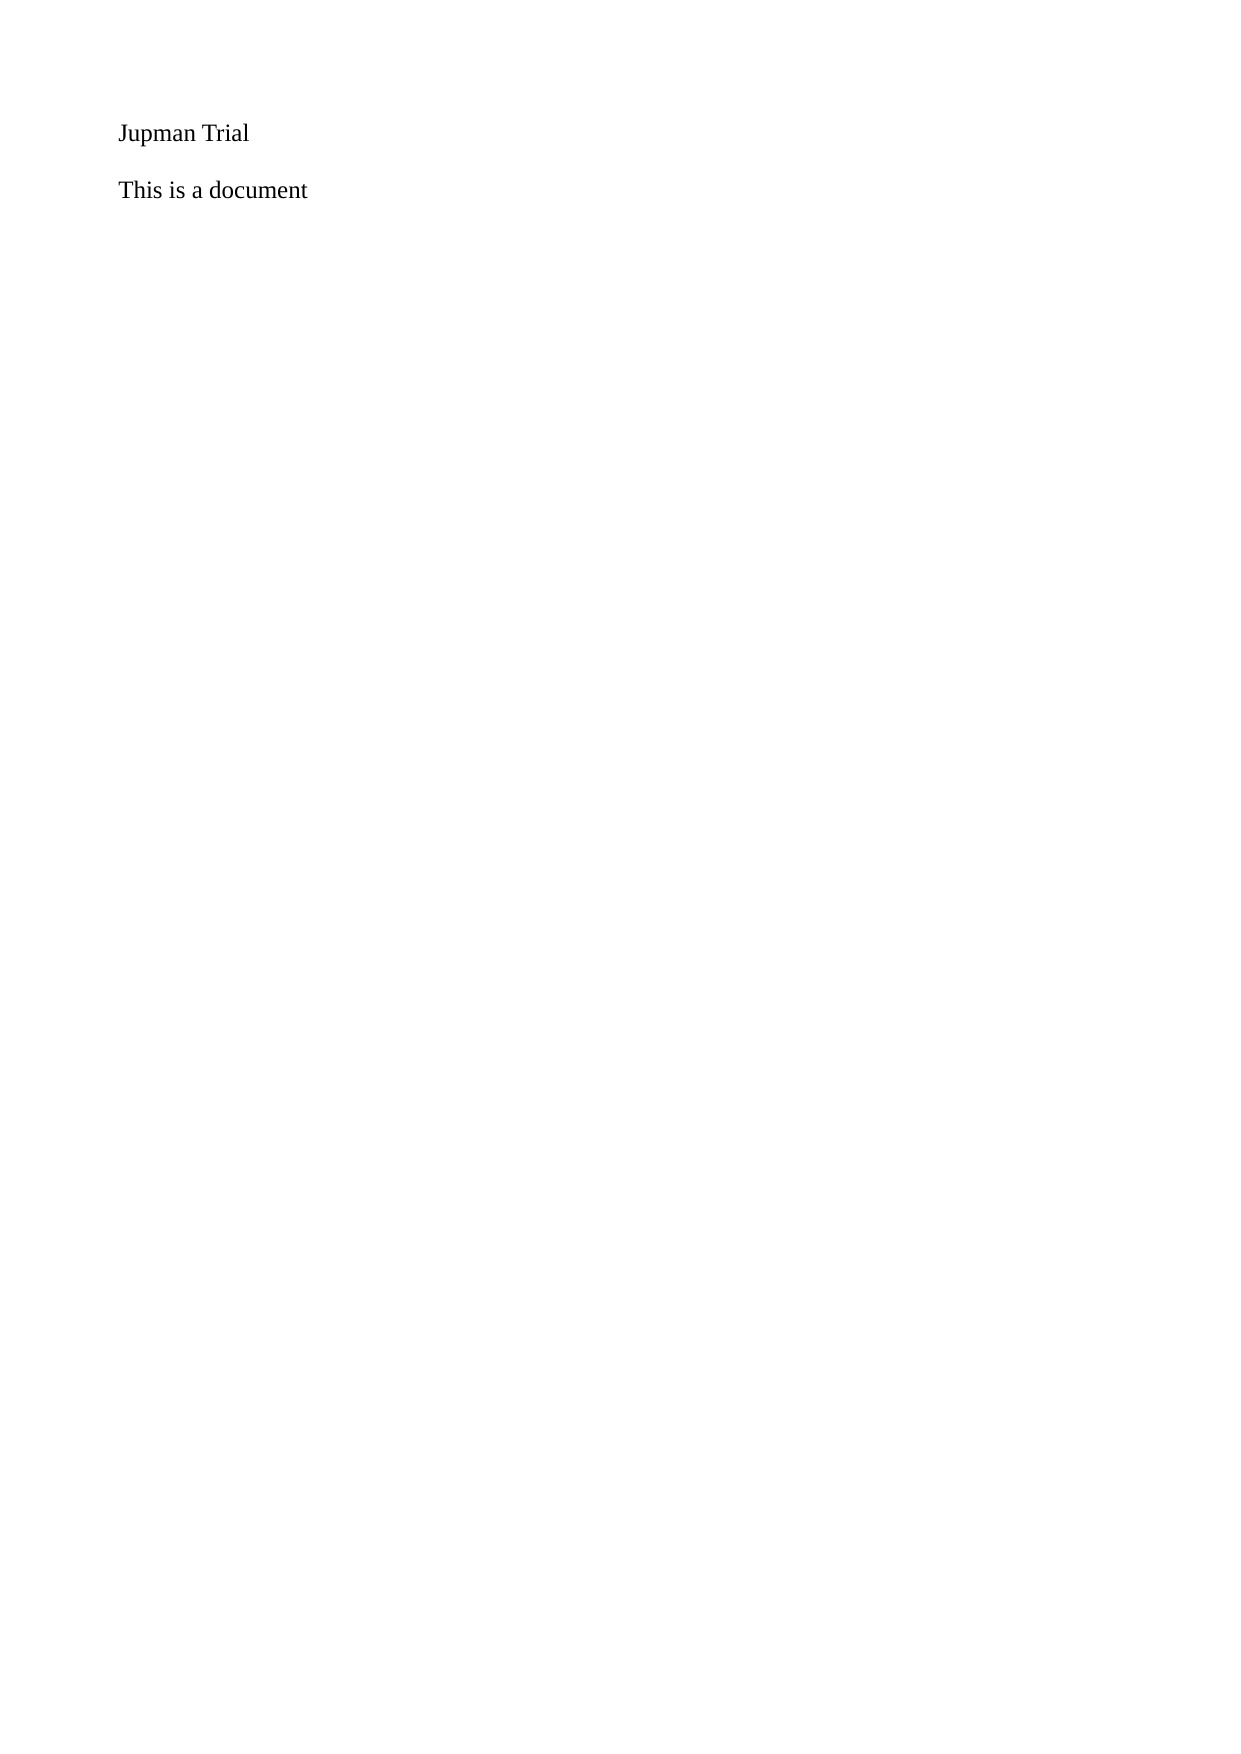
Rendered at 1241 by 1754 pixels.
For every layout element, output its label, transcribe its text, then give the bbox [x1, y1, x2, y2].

text Jupman Trial [118, 118, 1122, 147]
text This is a document [118, 176, 1122, 204]
